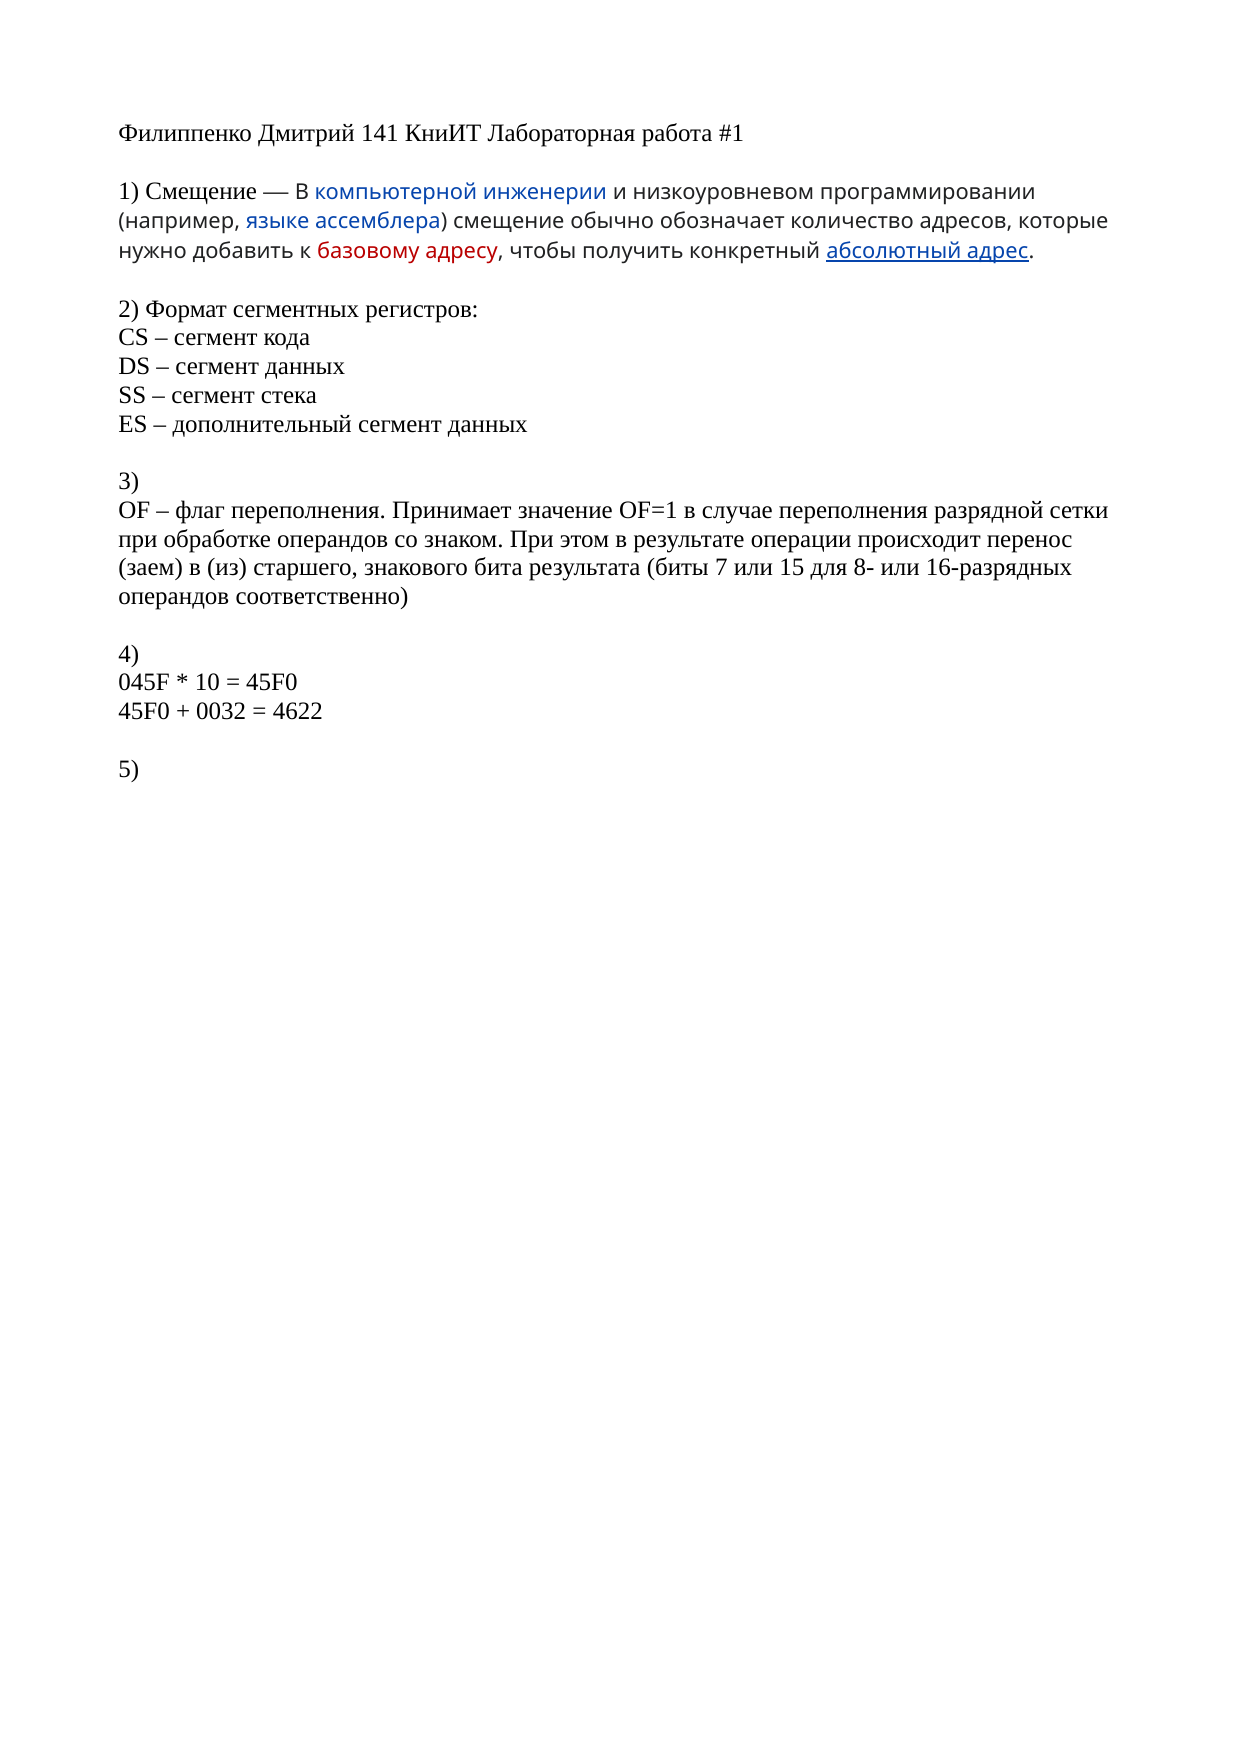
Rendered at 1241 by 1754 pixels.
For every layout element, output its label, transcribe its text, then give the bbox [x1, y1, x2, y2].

text 4) [118, 639, 1122, 667]
text Филиппенко Дмитрий 141 КниИТ Лабораторная работа #1 1) Смещение — В компьютерной инженерии и низкоуровневом программировании (например, языке ассемблера) смещение обычно обозначает количество адресов, которые нужно добавить к базовому адресу, чтобы получить конкретный абсолютный адрес. 2) Формат сегментных регистров: CS – сегмент кода [118, 118, 1122, 351]
text DS – сегмент данных [118, 351, 1122, 380]
text ES – дополнительный сегмент данных [118, 409, 1122, 437]
text OF – флаг переполнения. Принимает значение OF=1 в случае переполнения разрядной сетки при обработке операндов со знаком. При этом в результате операции происходит перенос (заем) в (из) старшего, знакового бита результата (биты 7 или 15 для 8- или 16-разрядных операндов соответственно) [118, 495, 1122, 610]
text SS – сегмент стека [118, 380, 1122, 409]
text 5) [118, 754, 1122, 782]
text 045F * 10 = 45F0 [118, 667, 1122, 696]
text 45F0 + 0032 = 4622 [118, 696, 1122, 725]
text 3) [118, 466, 1122, 495]
